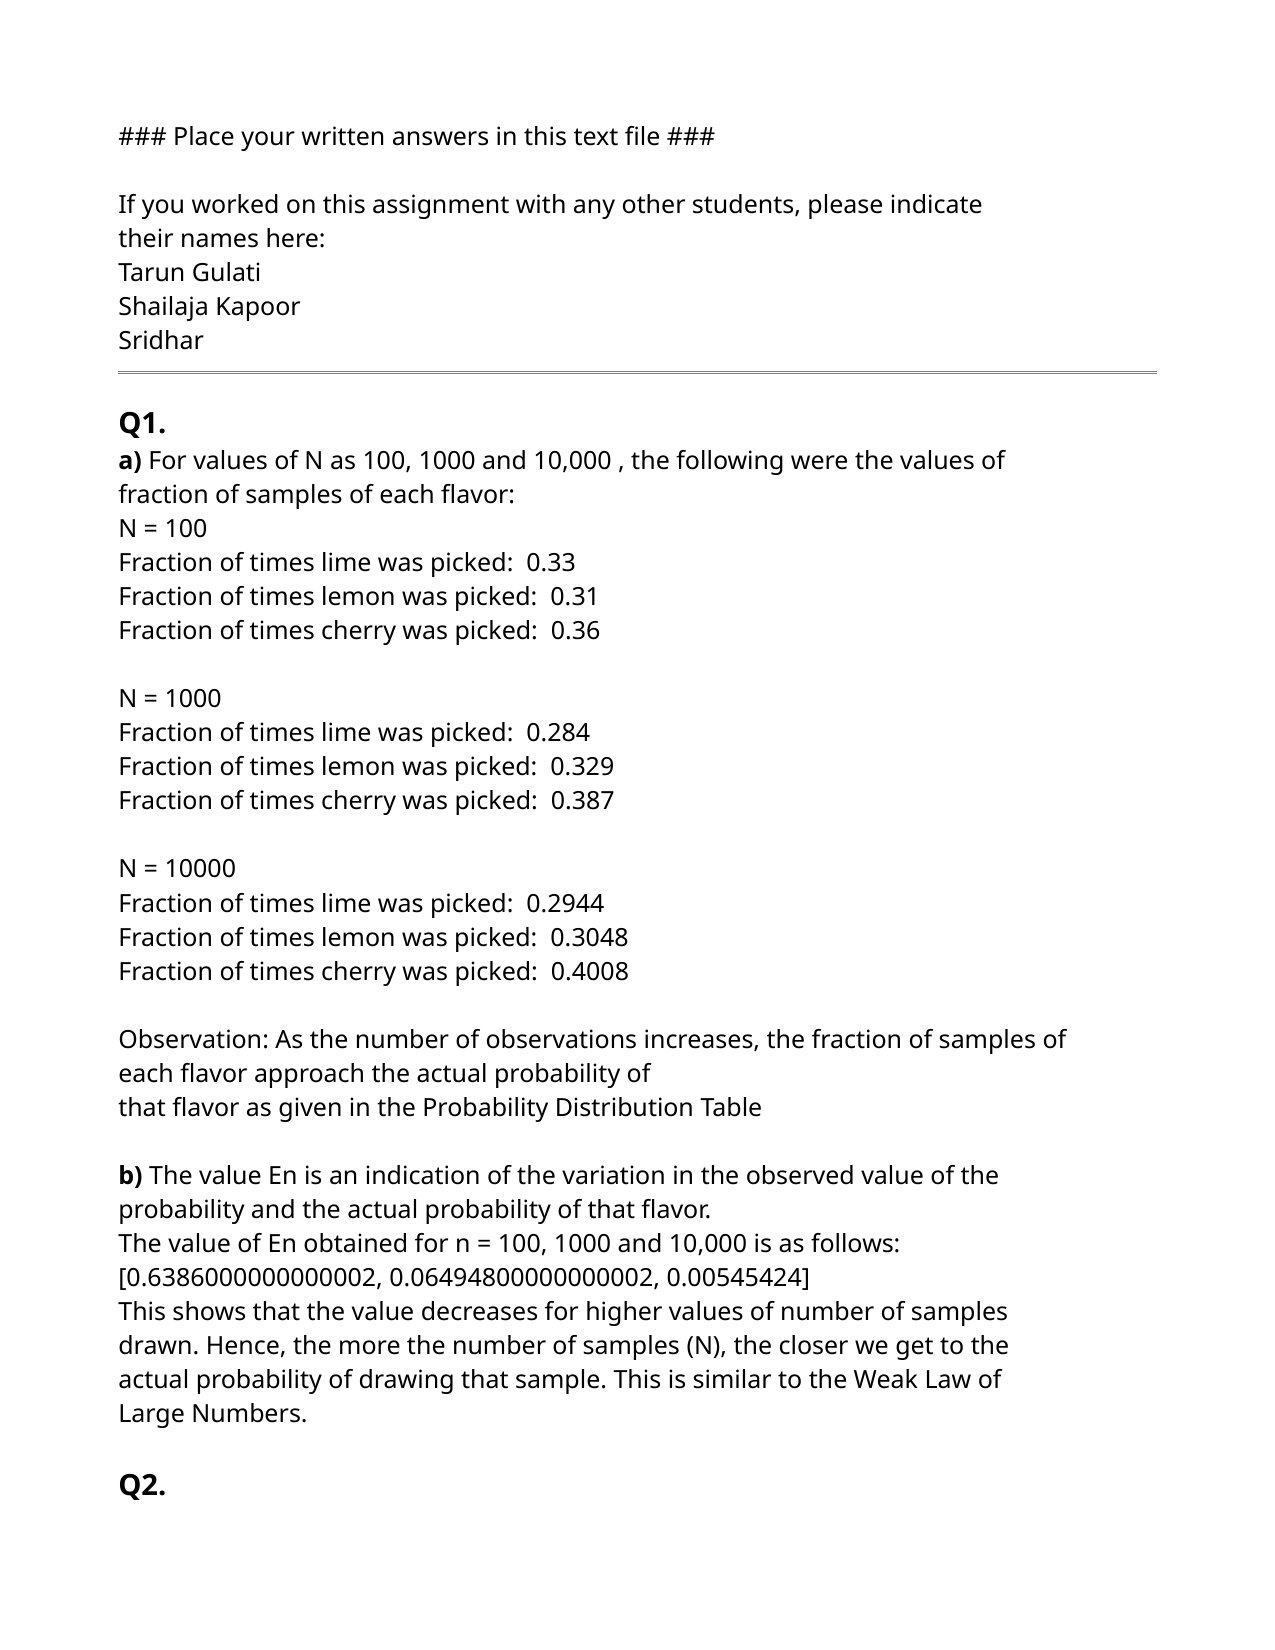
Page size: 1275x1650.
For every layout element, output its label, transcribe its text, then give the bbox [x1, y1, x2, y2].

text If you worked on this assignment with any other students, please indicate [118, 186, 1157, 220]
text Observation: As the number of observations increases, the fraction of samples of [118, 1021, 1157, 1056]
text b) The value En is an indication of the variation in the observed value of the [118, 1158, 1157, 1192]
text each flavor approach the actual probability of [118, 1056, 1157, 1089]
text Large Numbers. [118, 1396, 1157, 1430]
text Tarun Gulati [118, 254, 1157, 288]
text Fraction of times cherry was picked: 0.387 [118, 783, 1157, 817]
text This shows that the value decreases for higher values of number of samples [118, 1294, 1157, 1328]
text N = 100 [118, 511, 1157, 544]
text Sridhar [118, 322, 1157, 357]
text that flavor as given in the Probability Distribution Table [118, 1089, 1157, 1124]
text Fraction of times cherry was picked: 0.4008 [118, 953, 1157, 987]
text actual probability of drawing that sample. This is similar to the Weak Law of [118, 1362, 1157, 1396]
text Fraction of times lemon was picked: 0.31 [118, 579, 1157, 613]
text Fraction of times lime was picked: 0.33 [118, 544, 1157, 579]
text their names here: [118, 220, 1157, 254]
text fraction of samples of each flavor: [118, 476, 1157, 511]
text Q1. [118, 403, 1157, 442]
text N = 10000 [118, 851, 1157, 885]
text Fraction of times lime was picked: 0.2944 [118, 885, 1157, 919]
text probability and the actual probability of that flavor. [118, 1192, 1157, 1226]
text Fraction of times cherry was picked: 0.36 [118, 613, 1157, 647]
text N = 1000 [118, 681, 1157, 715]
text Fraction of times lime was picked: 0.284 [118, 715, 1157, 749]
text ### Place your written answers in this text file ### [118, 118, 1157, 152]
text a) For values of N as 100, 1000 and 10,000 , the following were the values of [118, 442, 1157, 476]
text Shailaja Kapoor [118, 288, 1157, 322]
text [0.6386000000000002, 0.06494800000000002, 0.00545424] [118, 1260, 1157, 1294]
text Fraction of times lemon was picked: 0.3048 [118, 919, 1157, 953]
text The value of En obtained for n = 100, 1000 and 10,000 is as follows: [118, 1226, 1157, 1260]
text Fraction of times lemon was picked: 0.329 [118, 749, 1157, 783]
text drawn. Hence, the more the number of samples (N), the closer we get to the [118, 1328, 1157, 1362]
text Q2. [118, 1464, 1157, 1504]
